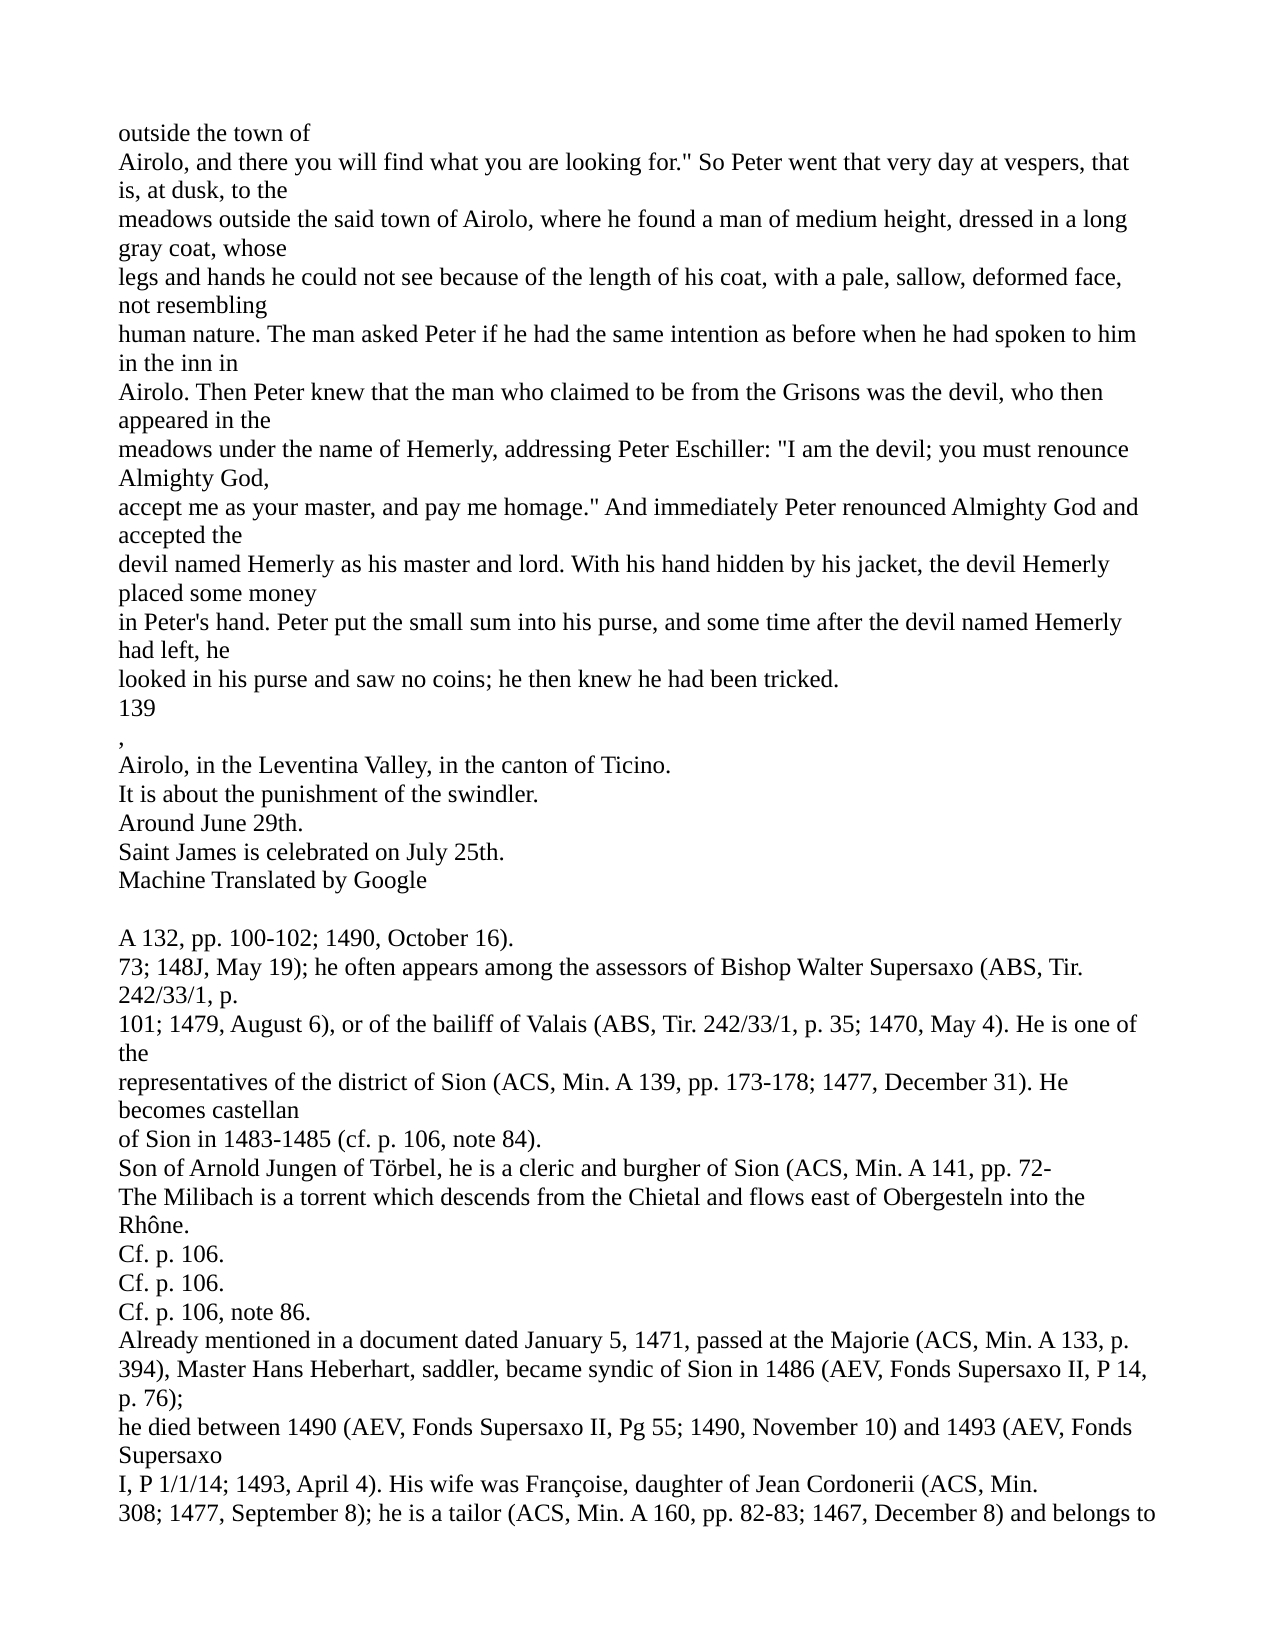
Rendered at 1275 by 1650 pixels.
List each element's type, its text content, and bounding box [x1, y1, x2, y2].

text Cf. p. 106. [118, 1239, 1157, 1268]
text of Sion in 1483-1485 (cf. p. 106, note 84). [118, 1124, 1157, 1153]
text representatives of the district of Sion (ACS, Min. A 139, pp. 173-178; 1477, December 31). He becomes castellan [118, 1067, 1157, 1124]
text 308; 1477, September 8); he is a tailor (ACS, Min. A 160, pp. 82-83; 1467, December 8) and belongs to [118, 1498, 1157, 1527]
text , [118, 722, 1157, 751]
text A 132, pp. 100-102; 1490, October 16). [118, 923, 1157, 952]
text accept me as your master, and pay me homage." And immediately Peter renounced Almighty God and accepted the [118, 492, 1157, 549]
text human nature. The man asked Peter if he had the same intention as before when he had spoken to him in the inn in [118, 319, 1157, 377]
text It is about the punishment of the swindler. [118, 779, 1157, 808]
text Son of Arnold Jungen of Törbel, he is a cleric and burgher of Sion (ACS, Min. A 141, pp. 72- [118, 1153, 1157, 1182]
text 394), Master Hans Heberhart, saddler, became syndic of Sion in 1486 (AEV, Fonds Supersaxo II, P 14, p. 76); [118, 1354, 1157, 1412]
text he died between 1490 (AEV, Fonds Supersaxo II, Pg 55; 1490, November 10) and 1493 (AEV, Fonds Supersaxo [118, 1412, 1157, 1469]
text Airolo. Then Peter knew that the man who claimed to be from the Grisons was the devil, who then appeared in the [118, 377, 1157, 434]
text looked in his purse and saw no coins; he then knew he had been tricked. [118, 664, 1157, 693]
text Cf. p. 106. [118, 1268, 1157, 1297]
text Machine Translated by Google [118, 866, 1157, 894]
text 73; 148J, May 19); he often appears among the assessors of Bishop Walter Supersaxo (ABS, Tir. 242/33/1, p. [118, 952, 1157, 1009]
text Already mentioned in a document dated January 5, 1471, passed at the Majorie (ACS, Min. A 133, p. [118, 1326, 1157, 1354]
text legs and hands he could not see because of the length of his coat, with a pale, sallow, deformed face, not resembling [118, 262, 1157, 319]
text 139 [118, 693, 1157, 722]
text 101; 1479, August 6), or of the bailiff of Valais (ABS, Tir. 242/33/1, p. 35; 1470, May 4). He is one of the [118, 1009, 1157, 1067]
text Around June 29th. [118, 808, 1157, 837]
text Saint James is celebrated on July 25th. [118, 837, 1157, 866]
text The Milibach is a torrent which descends from the Chietal and flows east of Obergesteln into the Rhône. [118, 1182, 1157, 1239]
text Airolo, and there you will find what you are looking for." So Peter went that very day at vespers, that is, at dusk, to the [118, 147, 1157, 204]
text devil named Hemerly as his master and lord. With his hand hidden by his jacket, the devil Hemerly placed some money [118, 549, 1157, 607]
text in Peter's hand. Peter put the small sum into his purse, and some time after the devil named Hemerly had left, he [118, 607, 1157, 664]
text meadows under the name of Hemerly, addressing Peter Eschiller: "I am the devil; you must renounce Almighty God, [118, 434, 1157, 492]
text Cf. p. 106, note 86. [118, 1297, 1157, 1326]
text meadows outside the said town of Airolo, where he found a man of medium height, dressed in a long gray coat, whose [118, 204, 1157, 262]
text I, P 1/1/14; 1493, April 4). His wife was Françoise, daughter of Jean Cordonerii (ACS, Min. [118, 1469, 1157, 1498]
text Airolo, in the Leventina Valley, in the canton of Ticino. [118, 751, 1157, 779]
text outside the town of [118, 118, 1157, 147]
